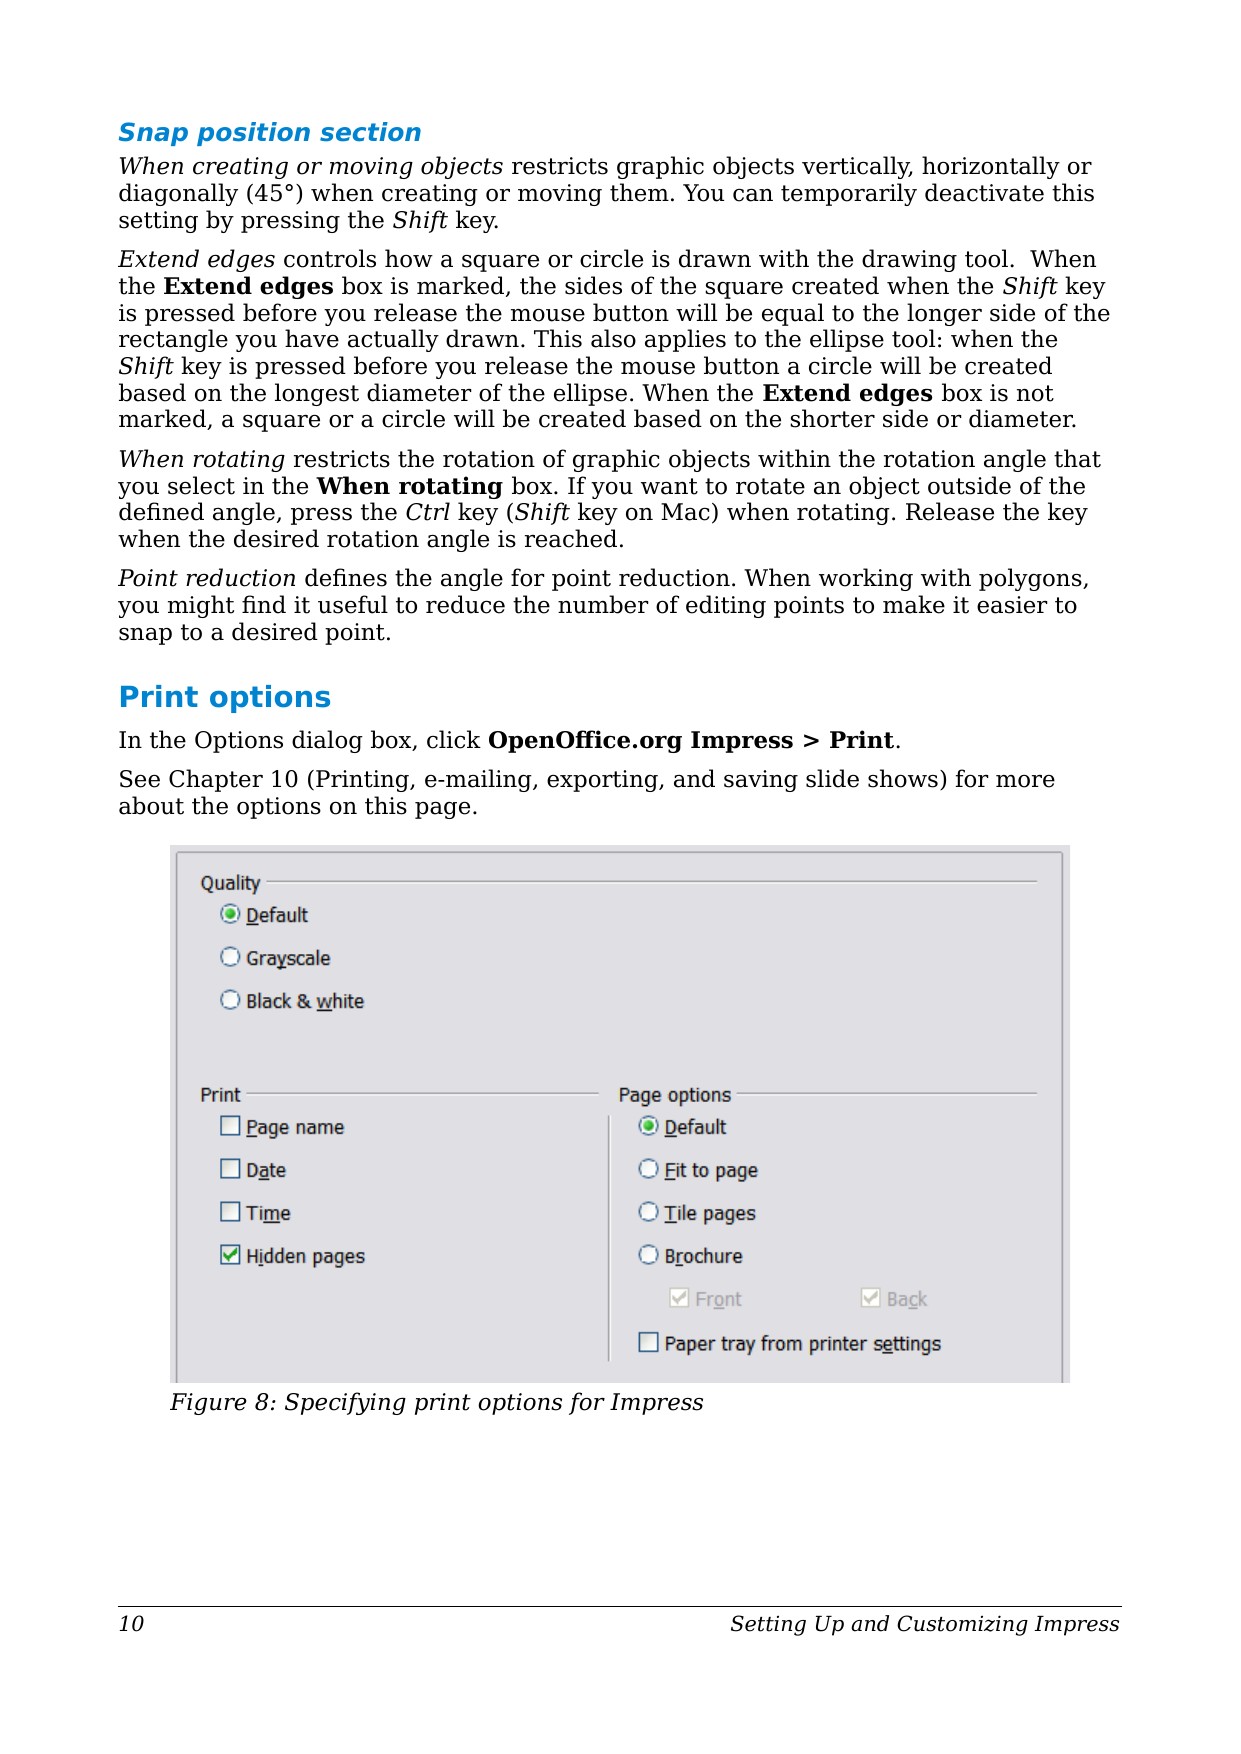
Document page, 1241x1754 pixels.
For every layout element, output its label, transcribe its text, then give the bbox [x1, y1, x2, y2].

text Figure 8: Specifying print options for Impress [170, 1389, 1070, 1415]
text When rotating restricts the rotation of graphic objects within the rotation angle that you select in the When rotating box. If you want to rotate an object outside of the defined angle, press the Ctrl key (Shift key on Mac) when rotating. Release the key when the desired rotation angle is reached. [118, 446, 1122, 553]
text Extend edges controls how a square or circle is drawn with the drawing tool. When the Extend edges box is marked, the sides of the square created when the Shift key is pressed before you release the mouse button will be equal to the longer side of the rectangle you have actually drawn. This also applies to the ellipse tool: when the Shift key is pressed before you release the mouse button a circle will be created based on the longest diameter of the ellipse. When the Extend edges box is not marked, a square or a circle will be created based on the shorter side or diameter. [118, 246, 1122, 433]
text When creating or moving objects restricts graphic objects vertically, horizontally or diagonally (45°) when creating or moving them. You can temporarily deactivate this setting by pressing the Shift key. [118, 153, 1122, 233]
text In the Options dialog box, click OpenOffice.org Impress > Print. [118, 727, 1122, 754]
subtitle Print options [118, 681, 1122, 715]
text See Chapter 10 (Printing, e-mailing, exporting, and saving slide shows) for more about the options on this page. [118, 767, 1122, 820]
text Point reduction defines the angle for point reduction. When working with polygons, you might find it useful to reduce the number of editing points to make it easier to snap to a desired point. [118, 565, 1122, 645]
picture [170, 845, 1071, 1383]
subtitle Snap position section [118, 118, 1122, 147]
